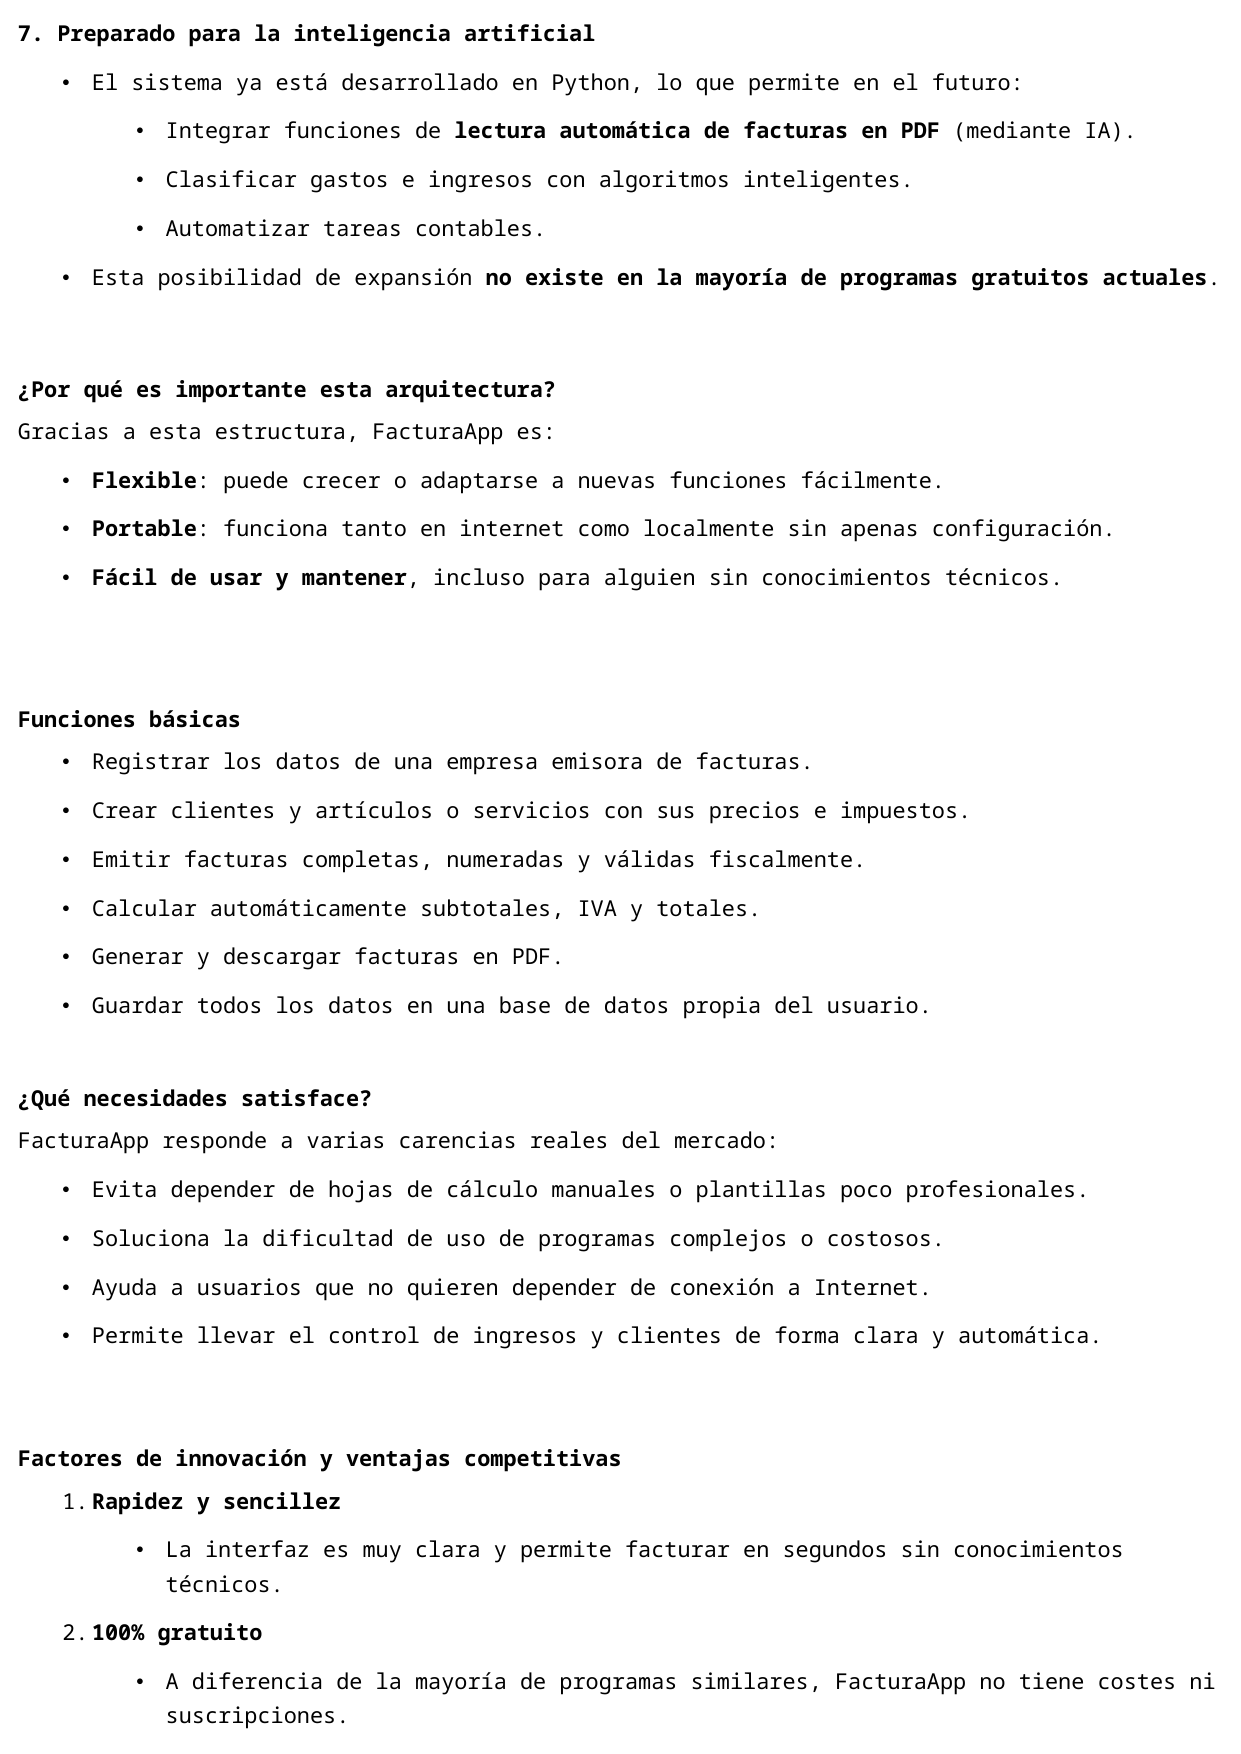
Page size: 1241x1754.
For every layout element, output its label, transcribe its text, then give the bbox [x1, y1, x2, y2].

list Flexible: puede crecer o adaptarse a nuevas funciones fácilmente. [62, 464, 1222, 494]
list Clasificar gastos e ingresos con algoritmos inteligentes. [136, 164, 1222, 194]
list Integrar funciones de lectura automática de facturas en PDF (mediante IA). [136, 115, 1222, 145]
subtitle ¿Por qué es importante esta arquitectura? [18, 373, 1222, 403]
list 100% gratuito [62, 1617, 1222, 1647]
list A diferencia de la mayoría de programas similares, FacturaApp no tiene costes ni suscripciones. [136, 1666, 1222, 1730]
list Evita depender de hojas de cálculo manuales o plantillas poco profesionales. [62, 1174, 1222, 1204]
list Generar y descargar facturas en PDF. [62, 941, 1222, 971]
list Ayuda a usuarios que no quieren depender de conexión a Internet. [62, 1272, 1222, 1301]
subtitle Factores de innovación y ventajas competitivas [18, 1443, 1222, 1473]
list Guardar todos los datos en una base de datos propia del usuario. [62, 990, 1222, 1020]
list El sistema ya está desarrollado en Python, lo que permite en el futuro: [62, 66, 1222, 96]
list Fácil de usar y mantener, incluso para alguien sin conocimientos técnicos. [62, 562, 1222, 592]
list Automatizar tareas contables. [136, 213, 1222, 242]
list Esta posibilidad de expansión no existe en la mayoría de programas gratuitos actuales. [62, 261, 1222, 291]
subtitle ¿Qué necesidades satisface? [18, 1083, 1222, 1113]
list Crear clientes y artículos o servicios con sus precios e impuestos. [62, 795, 1222, 825]
text Gracias a esta estructura, FacturaApp es: [18, 416, 1222, 446]
list Permite llevar el control de ingresos y clientes de forma clara y automática. [62, 1320, 1222, 1350]
text FacturaApp responde a varias carencias reales del mercado: [18, 1125, 1222, 1155]
list La interfaz es muy clara y permite facturar en segundos sin conocimientos técnicos. [136, 1534, 1222, 1598]
subtitle Funciones básicas [18, 704, 1222, 734]
list Registrar los datos de una empresa emisora de facturas. [62, 746, 1222, 776]
list Rapidez y sencillez [62, 1486, 1222, 1515]
list Emitir facturas completas, numeradas y válidas fiscalmente. [62, 844, 1222, 873]
list Soluciona la dificultad de uso de programas complejos o costosos. [62, 1223, 1222, 1253]
list Portable: funciona tanto en internet como localmente sin apenas configuración. [62, 513, 1222, 543]
subtitle 7. Preparado para la inteligencia artificial [18, 18, 1222, 47]
list Calcular automáticamente subtotales, IVA y totales. [62, 892, 1222, 922]
